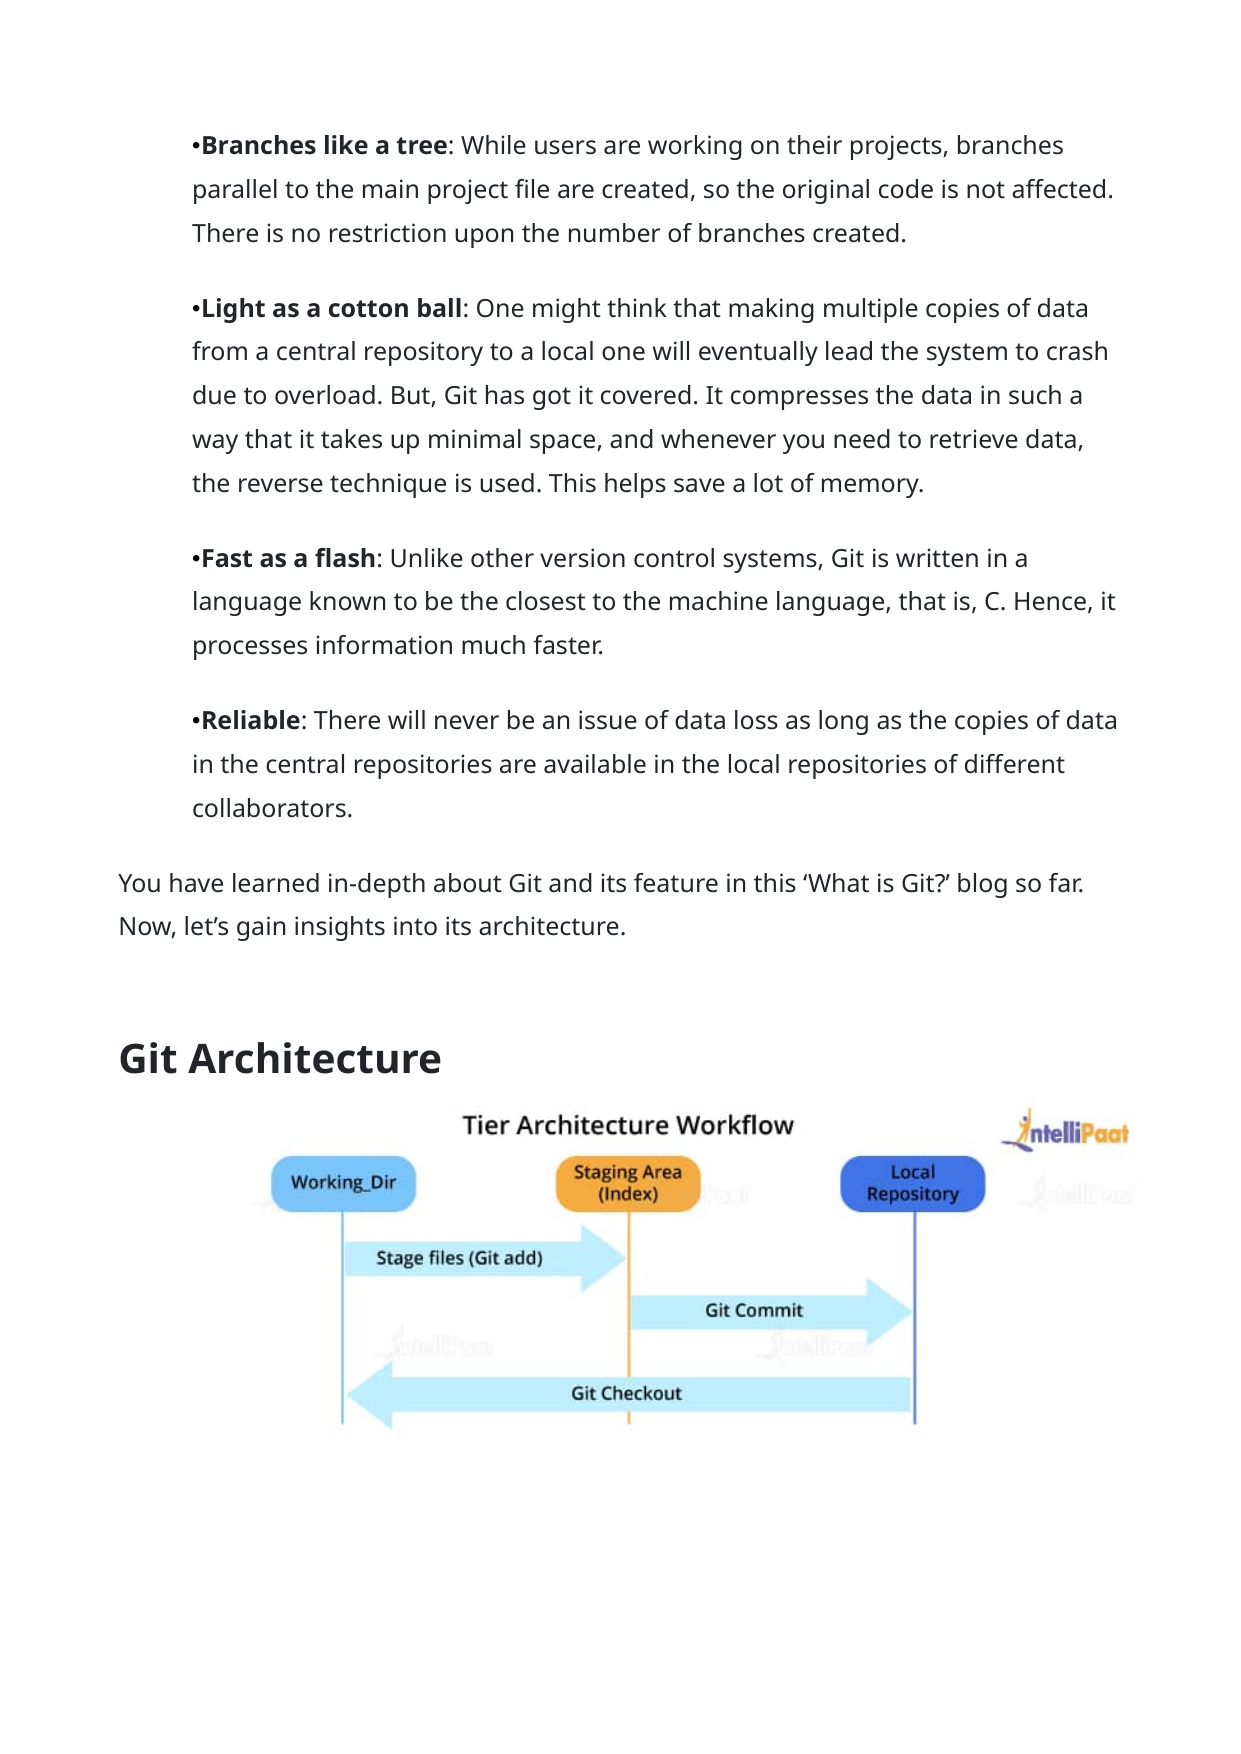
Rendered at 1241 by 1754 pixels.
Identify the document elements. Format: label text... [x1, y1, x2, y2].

picture [118, 1096, 1139, 1441]
text You have learned in-depth about Git and its feature in this ‘What is Git?’ blog so far. Now, let’s gain insights into its architecture. [118, 856, 1122, 943]
list Branches like a tree: While users are working on their projects, branches parallel to the main project file are created, so the original code is not affected. There is no restriction upon the number of branches created. [118, 118, 1122, 249]
list Light as a cotton ball: One might think that making multiple copies of data from a central repository to a local one will eventually lead the system to crash due to overload. But, Git has got it covered. It compresses the data in such a way that it takes up minimal space, and whenever you need to retrieve data, the reverse technique is used. This helps save a lot of memory. [118, 281, 1122, 499]
subtitle Git Architecture [118, 1030, 1122, 1085]
list Fast as a flash: Unlike other version control systems, Git is written in a language known to be the closest to the machine language, that is, C. Hence, it processes information much faster. [118, 531, 1122, 662]
list Reliable: There will never be an issue of data loss as long as the copies of data in the central repositories are available in the local repositories of different collaborators. [118, 693, 1122, 824]
